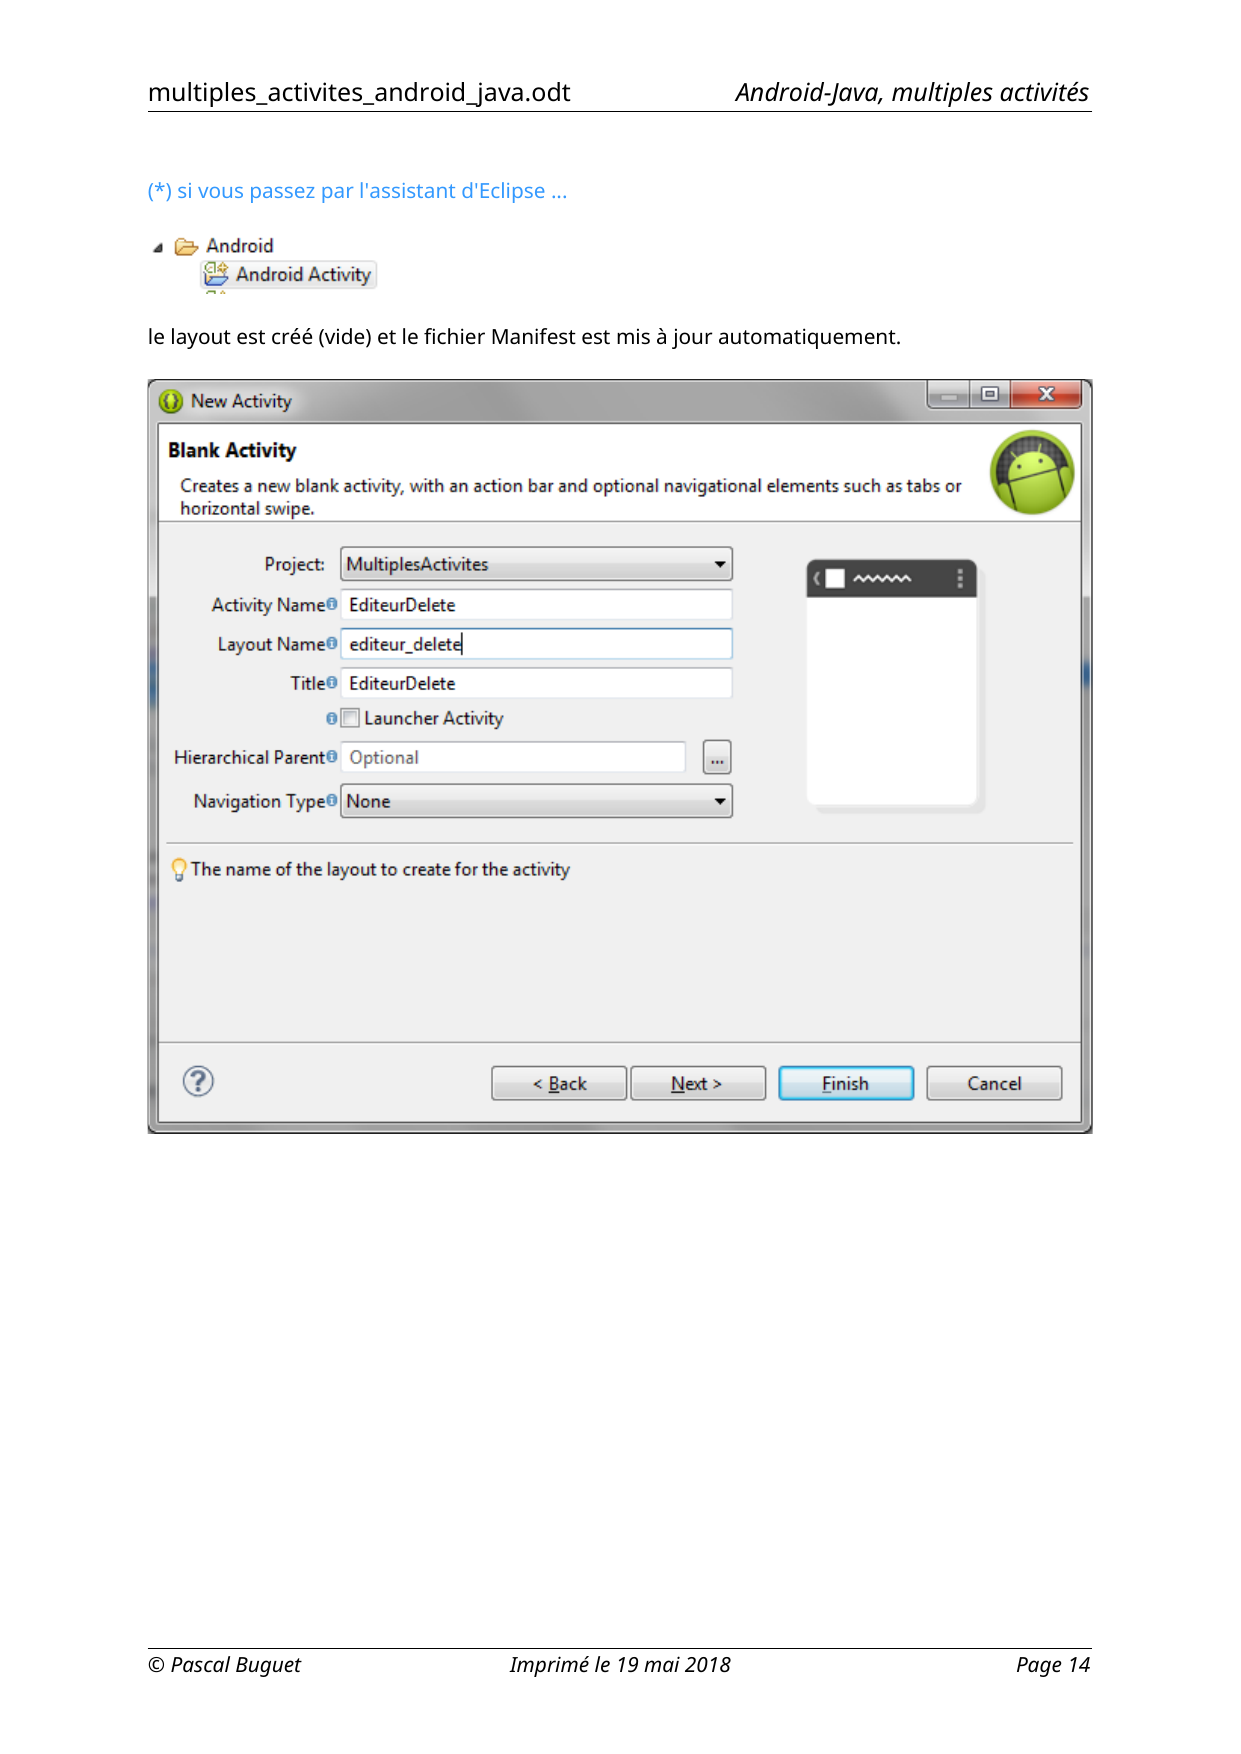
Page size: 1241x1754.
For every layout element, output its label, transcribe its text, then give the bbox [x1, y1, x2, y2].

text (*) si vous passez par l'assistant d'Eclipse ... [148, 176, 1092, 204]
picture [147, 379, 1093, 1134]
text le layout est créé (vide) et le fichier Manifest est mis à jour automatiquement. [148, 322, 1092, 351]
picture [147, 233, 390, 294]
